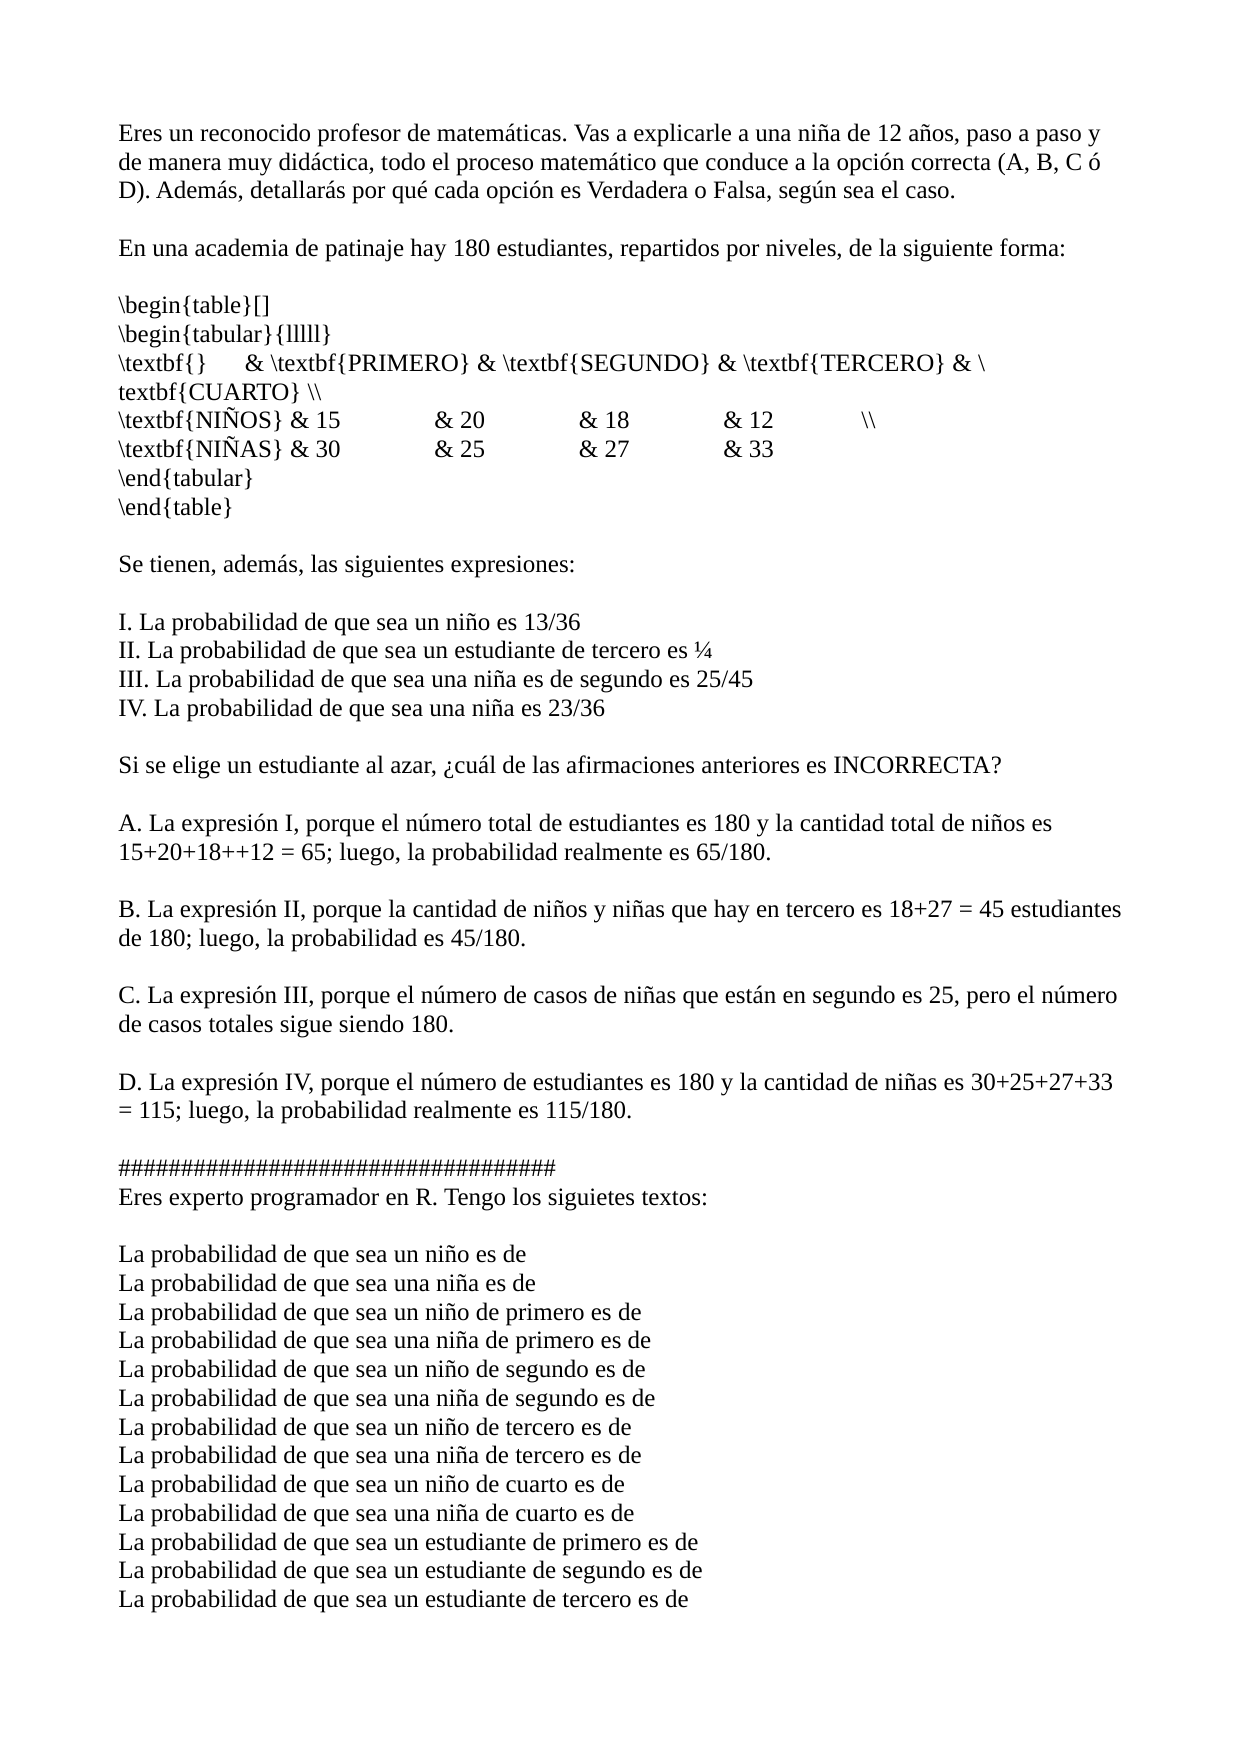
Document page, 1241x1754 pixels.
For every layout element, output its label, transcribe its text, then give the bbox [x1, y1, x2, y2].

text A. La expresión I, porque el número total de estudiantes es 180 y la cantidad total de niños es 15+20+18++12 = 65; luego, la probabilidad realmente es 65/180. [118, 808, 1122, 866]
text La probabilidad de que sea una niña es de [118, 1268, 1122, 1297]
text La probabilidad de que sea una niña de tercero es de [118, 1441, 1122, 1469]
text \begin{tabular}{lllll} [118, 319, 1122, 348]
text I. La probabilidad de que sea un niño es 13/36 [118, 607, 1122, 636]
text La probabilidad de que sea un estudiante de tercero es de [118, 1584, 1122, 1613]
text \end{table} [118, 492, 1122, 521]
text La probabilidad de que sea un estudiante de primero es de [118, 1527, 1122, 1556]
text III. La probabilidad de que sea una niña es de segundo es 25/45 [118, 664, 1122, 693]
text Se tienen, además, las siguientes expresiones: [118, 549, 1122, 578]
text La probabilidad de que sea un niño es de [118, 1239, 1122, 1268]
text La probabilidad de que sea una niña de cuarto es de [118, 1498, 1122, 1527]
text \textbf{NIÑOS} & 15 & 20 & 18 & 12 \\ [118, 406, 1122, 434]
text En una academia de patinaje hay 180 estudiantes, repartidos por niveles, de la siguiente forma: [118, 233, 1122, 262]
text La probabilidad de que sea un niño de cuarto es de [118, 1469, 1122, 1498]
text Eres un reconocido profesor de matemáticas. Vas a explicarle a una niña de 12 años, paso a paso y de manera muy didáctica, todo el proceso matemático que conduce a la opción correcta (A, B, C ó D). Además, detallarás por qué cada opción es Verdadera o Falsa, según sea el caso. [118, 118, 1122, 204]
text La probabilidad de que sea un niño de primero es de [118, 1297, 1122, 1326]
text \begin{table}[] [118, 291, 1122, 319]
text C. La expresión III, porque el número de casos de niñas que están en segundo es 25, pero el número de casos totales sigue siendo 180. [118, 981, 1122, 1038]
text IV. La probabilidad de que sea una niña es 23/36 [118, 693, 1122, 722]
text II. La probabilidad de que sea un estudiante de tercero es ¼ [118, 636, 1122, 664]
text La probabilidad de que sea un niño de tercero es de [118, 1412, 1122, 1441]
text La probabilidad de que sea una niña de segundo es de [118, 1383, 1122, 1412]
text \end{tabular} [118, 463, 1122, 492]
text \textbf{NIÑAS} & 30 & 25 & 27 & 33 [118, 434, 1122, 463]
text La probabilidad de que sea una niña de primero es de [118, 1326, 1122, 1354]
text D. La expresión IV, porque el número de estudiantes es 180 y la cantidad de niñas es 30+25+27+33 = 115; luego, la probabilidad realmente es 115/180. [118, 1067, 1122, 1124]
text Eres experto programador en R. Tengo los siguietes textos: [118, 1182, 1122, 1211]
text Si se elige un estudiante al azar, ¿cuál de las afirmaciones anteriores es INCORRECTA? [118, 751, 1122, 779]
text La probabilidad de que sea un estudiante de segundo es de [118, 1556, 1122, 1584]
text La probabilidad de que sea un niño de segundo es de [118, 1354, 1122, 1383]
text ################################### [118, 1153, 1122, 1182]
text \textbf{} & \textbf{PRIMERO} & \textbf{SEGUNDO} & \textbf{TERCERO} & \textbf{CUARTO} \\ [118, 348, 1122, 406]
text B. La expresión II, porque la cantidad de niños y niñas que hay en tercero es 18+27 = 45 estudiantes de 180; luego, la probabilidad es 45/180. [118, 894, 1122, 952]
